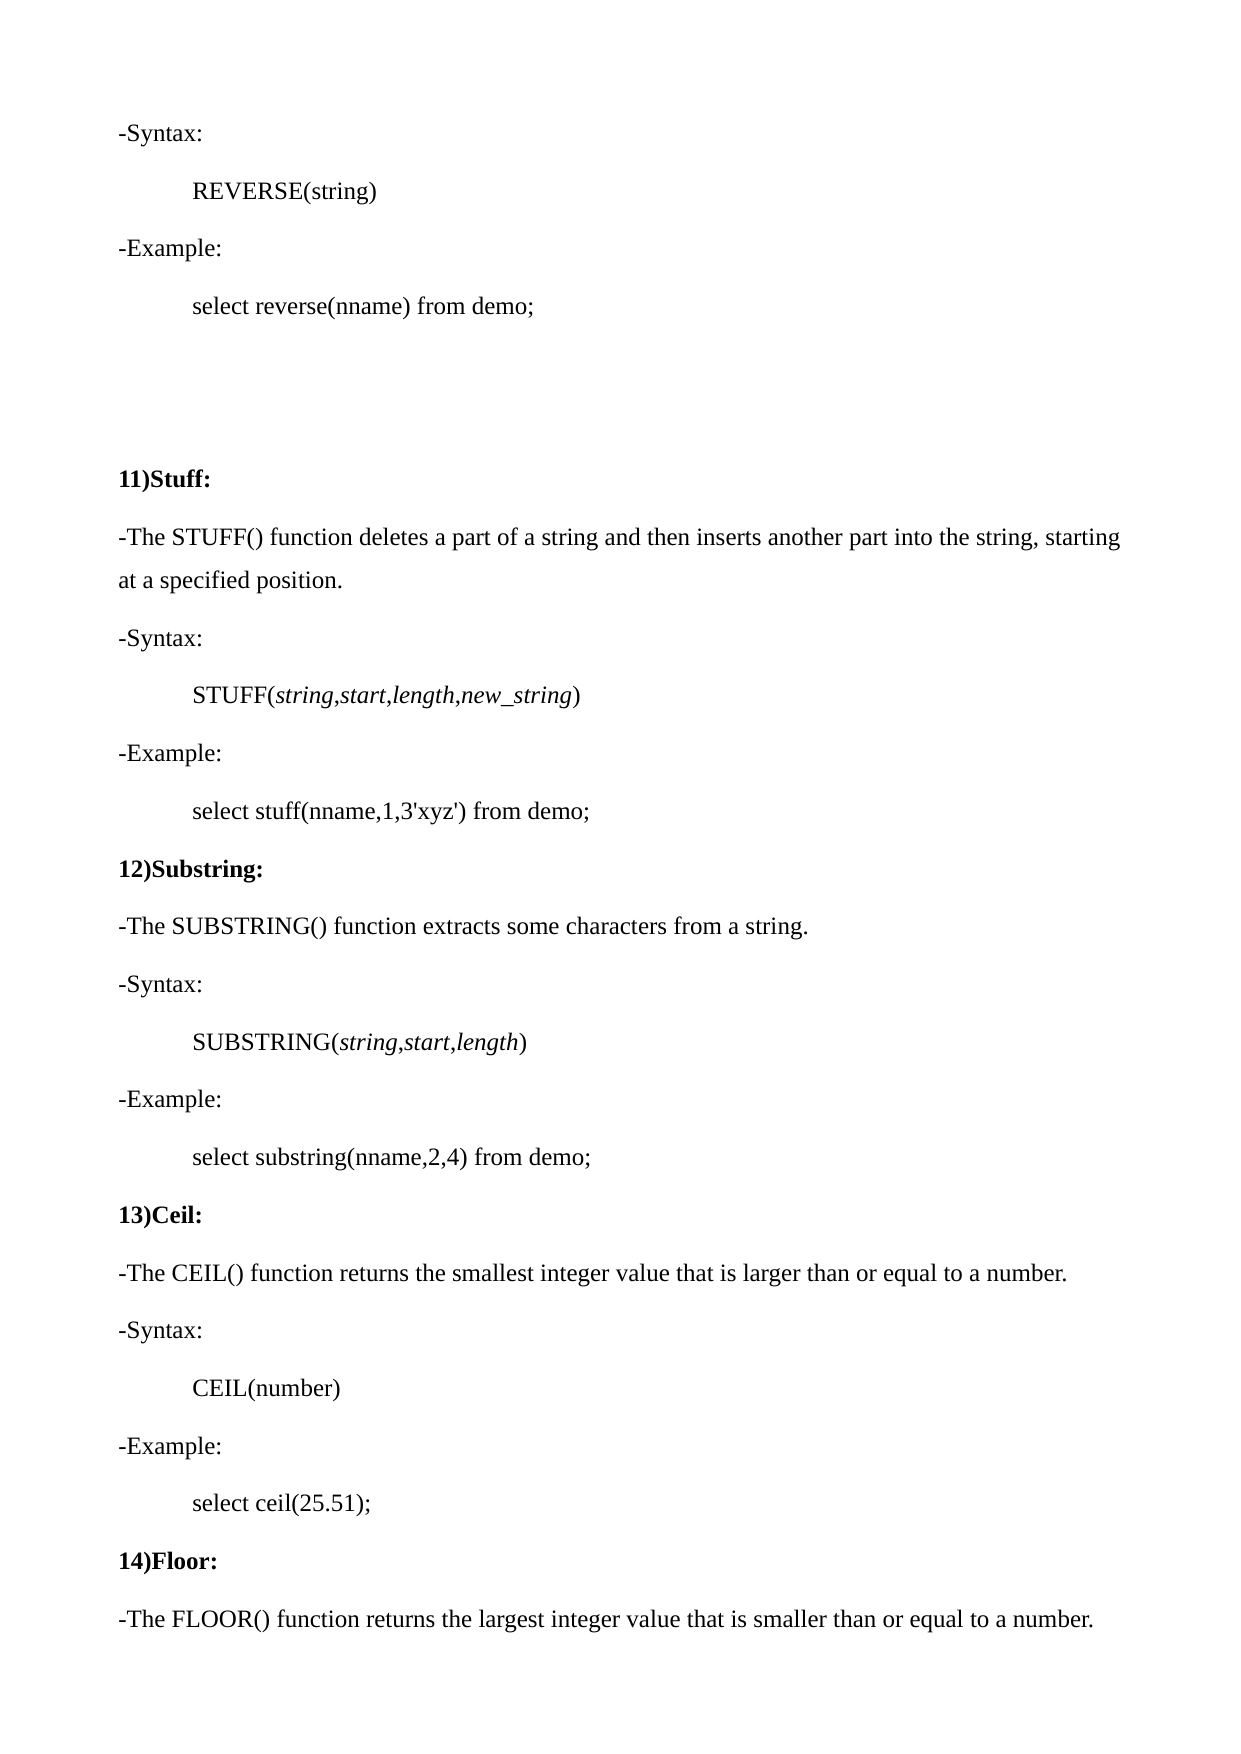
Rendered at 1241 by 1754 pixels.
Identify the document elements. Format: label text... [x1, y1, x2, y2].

text select stuff(nname,1,3'xyz') from demo; [118, 796, 1122, 825]
text -Syntax: [118, 118, 1122, 147]
text -The FLOOR() function returns the largest integer value that is smaller than or equal to a number. [118, 1604, 1122, 1633]
text 11)Stuff: [118, 464, 1122, 493]
text -The CEIL() function returns the smallest integer value that is larger than or equal to a number. [118, 1258, 1122, 1286]
text 13)Ceil: [118, 1200, 1122, 1229]
text -The STUFF() function deletes a part of a string and then inserts another part into the string, starting at a specified position. [118, 522, 1122, 594]
text -Example: [118, 738, 1122, 767]
text -Syntax: [118, 1315, 1122, 1344]
text -Syntax: [118, 623, 1122, 652]
text -Example: [118, 1084, 1122, 1113]
text -Syntax: [118, 969, 1122, 998]
text 14)Floor: [118, 1546, 1122, 1575]
text 12)Substring: [118, 854, 1122, 882]
text REVERSE(string) [118, 176, 1122, 204]
text -The SUBSTRING() function extracts some characters from a string. [118, 911, 1122, 940]
text -Example: [118, 233, 1122, 262]
text select reverse(nname) from demo; [118, 291, 1122, 320]
text select ceil(25.51); [118, 1488, 1122, 1517]
text STUFF(string,start,length,new_string) [118, 681, 1122, 709]
text -Example: [118, 1431, 1122, 1459]
text select substring(nname,2,4) from demo; [118, 1142, 1122, 1171]
text SUBSTRING(string,start,length) [118, 1027, 1122, 1056]
text CEIL(number) [118, 1373, 1122, 1402]
